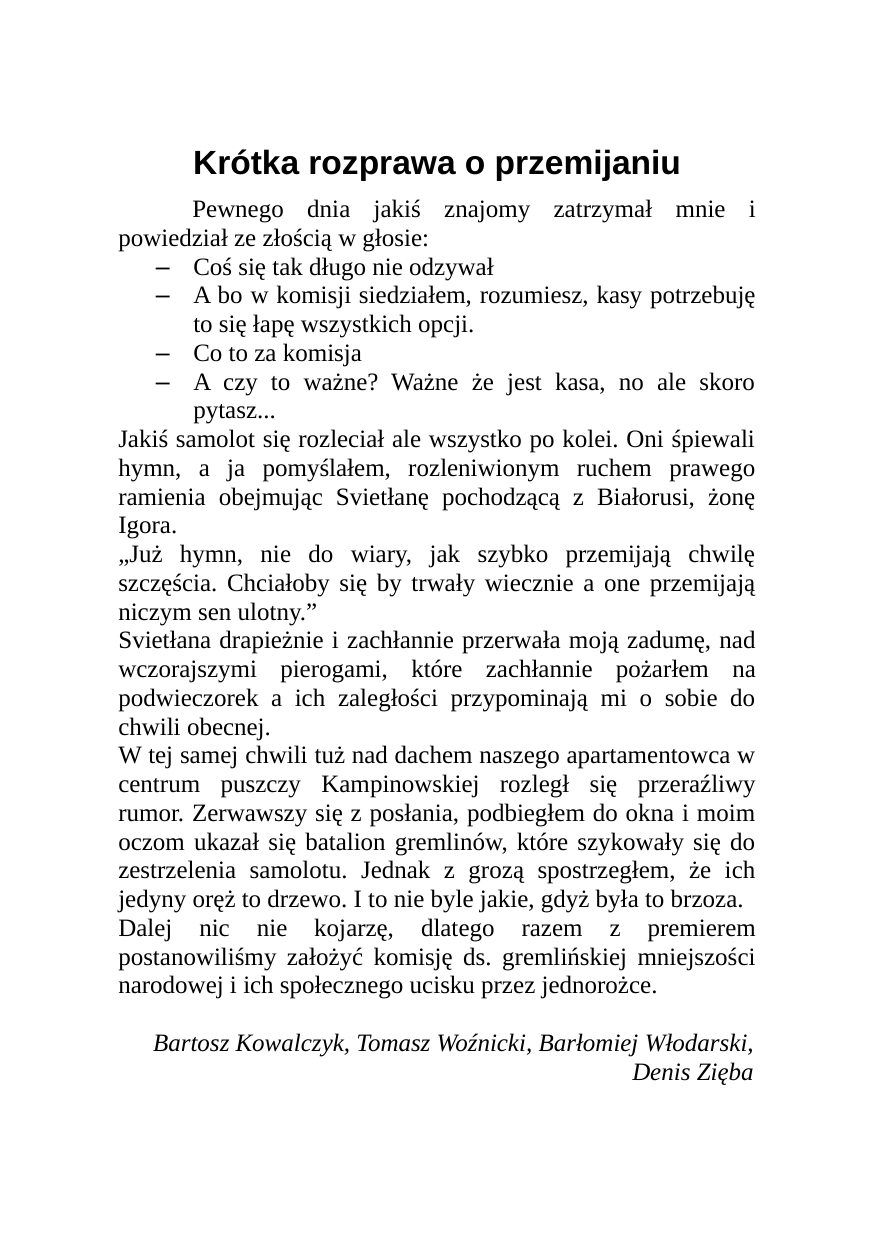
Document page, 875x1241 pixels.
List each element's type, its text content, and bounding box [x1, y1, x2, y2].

text Pewnego dnia jakiś znajomy zatrzymał mnie i powiedział ze złością w głosie: [118, 194, 756, 252]
list Co to za komisja [156, 338, 756, 367]
text Jakiś samolot się rozleciał ale wszystko po kolei. Oni śpiewali hymn, a ja pomyślałem, rozleniwionym ruchem prawego ramienia obejmując Svietłanę pochodzącą z Białorusi, żonę Igora. [118, 424, 756, 539]
list Coś się tak długo nie odzywał [156, 252, 756, 281]
text W tej samej chwili tuż nad dachem naszego apartamentowca w centrum puszczy Kampinowskiej rozległ się przeraźliwy rumor. Zerwawszy się z posłania, podbiegłem do okna i moim oczom ukazał się batalion gremlinów, które szykowały się do zestrzelenia samolotu. Jednak z grozą spostrzegłem, że ich jedyny oręż to drzewo. I to nie byle jakie, gdyż była to brzoza. [118, 741, 756, 913]
text Bartosz Kowalczyk, Tomasz Woźnicki, Barłomiej Włodarski, Denis Zięba [118, 1028, 756, 1086]
list A bo w komisji siedziałem, rozumiesz, kasy potrzebuję to się łapę wszystkich opcji. [156, 281, 756, 338]
text „Już hymn, nie do wiary, jak szybko przemijają chwilę szczęścia. Chciałoby się by trwały wiecznie a one przemijają niczym sen ulotny.” [118, 539, 756, 626]
list A czy to ważne? Ważne że jest kasa, no ale skoro pytasz... [156, 367, 756, 424]
text Svietłana drapieżnie i zachłannie przerwała moją zadumę, nad wczorajszymi pierogami, które zachłannie pożarłem na podwieczorek a ich zaległości przypominają mi o sobie do chwili obecnej. [118, 626, 756, 741]
subtitle Krótka rozprawa o przemijaniu [118, 143, 756, 182]
text Dalej nic nie kojarzę, dlatego razem z premierem postanowiliśmy założyć komisję ds. gremlińskiej mniejszości narodowej i ich społecznego ucisku przez jednorożce. [118, 913, 756, 999]
